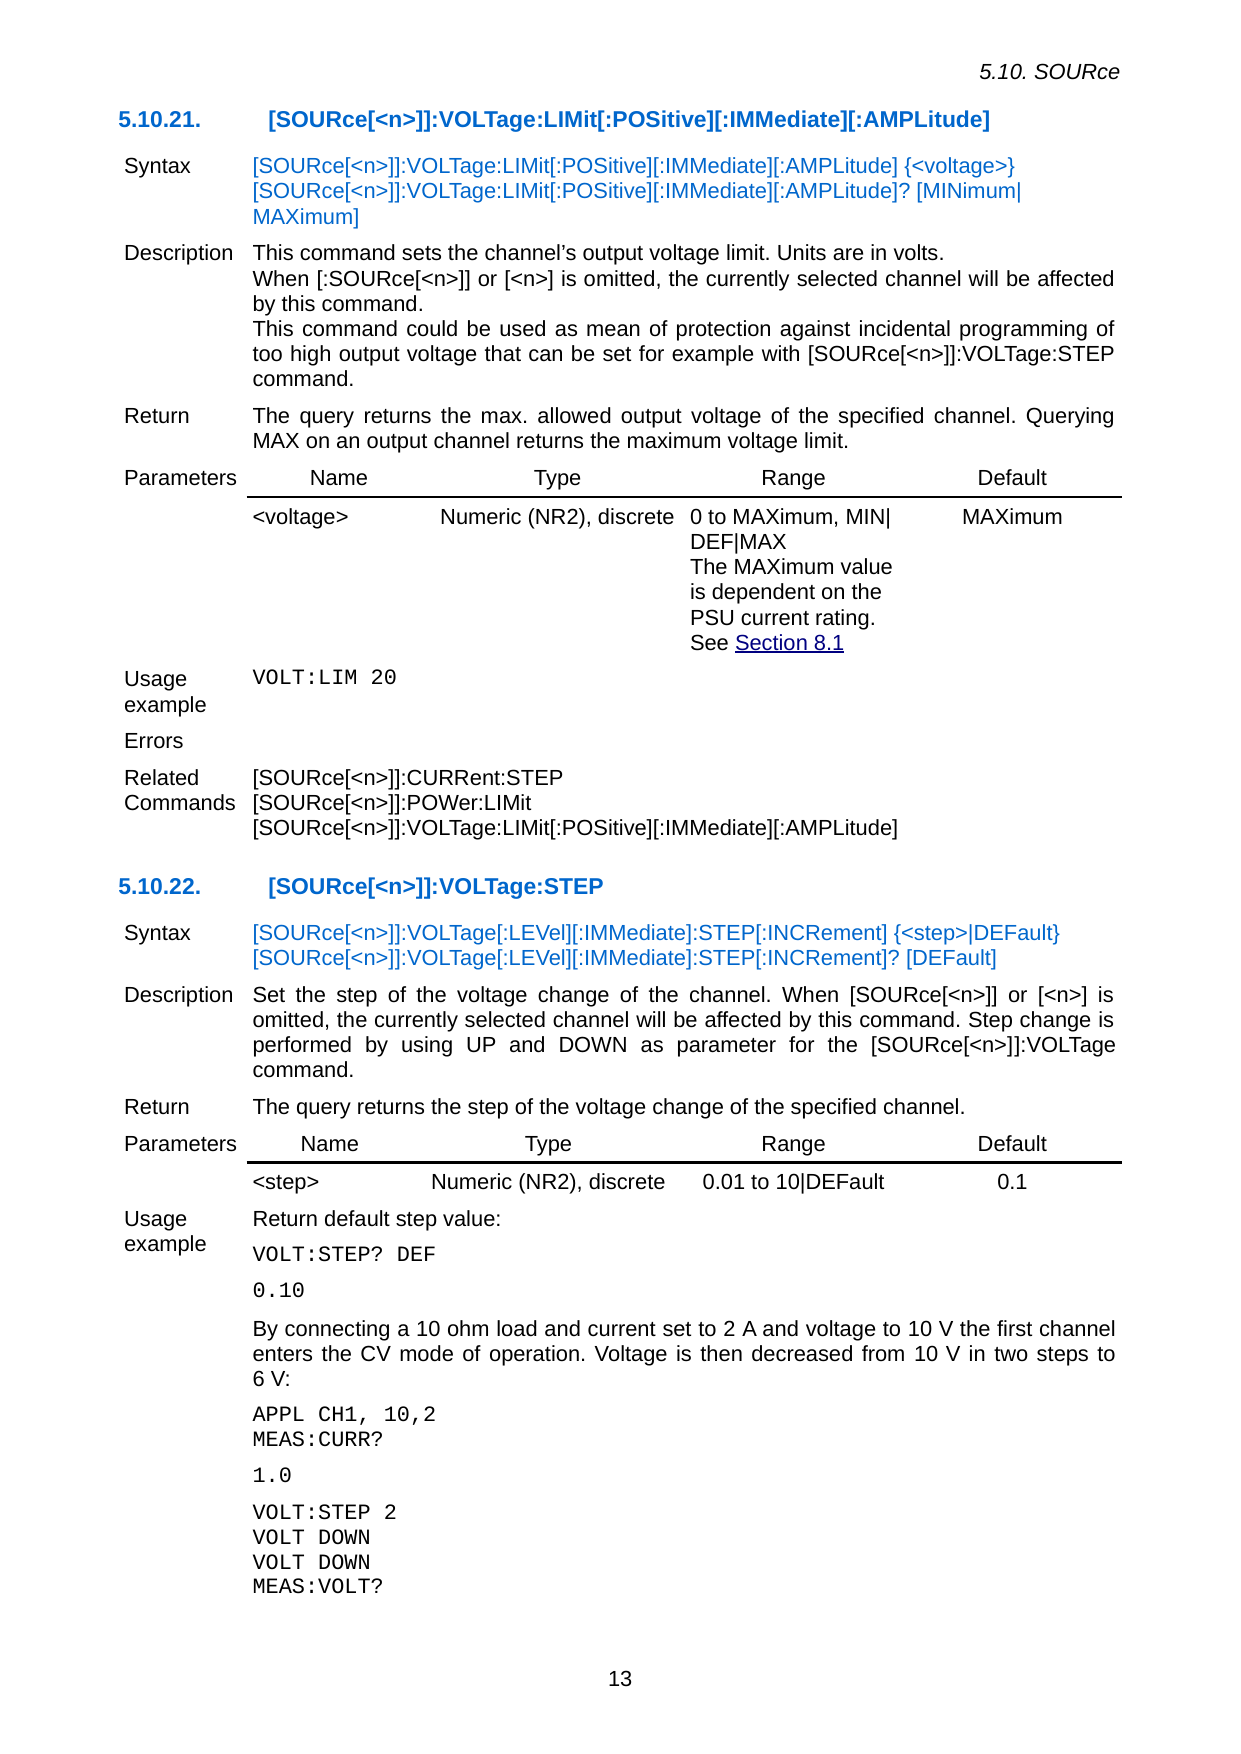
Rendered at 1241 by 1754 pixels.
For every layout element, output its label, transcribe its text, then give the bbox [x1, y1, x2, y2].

table_cell Parameters [118, 1125, 247, 1200]
table_cell Set the step of the voltage change of the channel. When [SOURce[<n>]] or [<n>] is omitted, the currently selected channel will be affected by this command. Step change is performed by using UP and DOWN as parameter for the [SOURce[<n>]]:VOLTage command. [247, 976, 1122, 1088]
table_header Syntax [118, 914, 247, 976]
table_cell [247, 723, 1122, 759]
table_header Syntax [118, 148, 247, 234]
table_cell 0.01 to 10|DEFault [684, 1164, 903, 1200]
table_cell This command sets the channel’s output voltage limit. Units are in volts. When [:SOURce[<n>]] or [<n>] is omitted, the currently selected channel will be affected by this command. This command could be used as mean of protection against incidental programming of too high output voltage that can be set for example with [SOURce[<n>]]:VOLTage:STEP command. [247, 235, 1122, 397]
table_cell [SOURce[<n>]]:CURRent:STEP [SOURce[<n>]]:POWer:LIMit [SOURce[<n>]]:VOLTage:LIMit[:POSitive][:IMMediate][:AMPLitude] [247, 759, 1122, 846]
table_cell The query returns the step of the voltage change of the specified channel. [247, 1088, 1122, 1125]
table_header [SOURce[<n>]]:VOLTage[:LEVel][:IMMediate]:STEP[:INCRement] {<step>|DEFault} [SOURce[<n>]]:VOLTage[:LEVel][:IMMediate]:STEP[:INCRement]? [DEFault] [247, 914, 1122, 976]
table_cell The query returns the max. allowed output voltage of the specified channel. Querying MAX on an output channel returns the maximum voltage limit. [247, 397, 1122, 459]
table_cell Range [684, 459, 903, 496]
table_cell Errors [118, 723, 247, 759]
table_cell Default [903, 1125, 1122, 1161]
subtitle [SOURce[<n>]]:VOLTage:LIMit[:POSitive][:IMMediate][:AMPLitude] [118, 106, 1122, 133]
table_cell MAXimum [903, 498, 1122, 661]
table_cell <step> [247, 1164, 412, 1200]
table_cell Range [684, 1125, 903, 1161]
table_header [SOURce[<n>]]:VOLTage:LIMit[:POSitive][:IMMediate][:AMPLitude] {<voltage>} [SOURce[<n>]]:VOLTage:LIMit[:POSitive][:IMMediate][:AMPLitude]? [MINimum|MAXimum] [247, 148, 1122, 234]
table_cell Type [412, 1125, 684, 1161]
table_cell Description [118, 976, 247, 1088]
table_cell Return [118, 1088, 247, 1125]
table_cell 0.1 [903, 1164, 1122, 1200]
table_cell Description [118, 235, 247, 397]
table_cell VOLT:LIM 20 [247, 661, 1122, 722]
table_cell Usage example [118, 661, 247, 722]
table_cell 0 to MAXimum, MIN|DEF|MAX The MAXimum value is dependent on the PSU current rating. See Section 8.1 [684, 498, 903, 661]
table_cell Return [118, 397, 247, 459]
table_cell Default [903, 459, 1122, 496]
subtitle [SOURce[<n>]]:VOLTage:STEP [118, 873, 1122, 899]
table_cell Related Commands [118, 759, 247, 846]
table_cell Parameters [118, 459, 247, 661]
table_cell Usage example [118, 1200, 247, 1606]
table_cell Numeric (NR2), discrete [412, 1164, 684, 1200]
table_cell <voltage> [247, 498, 431, 661]
table_cell Name [247, 459, 431, 496]
table_cell Name [247, 1125, 412, 1161]
table_cell Numeric (NR2), discrete [431, 498, 684, 661]
table_cell Type [431, 459, 684, 496]
table_cell Return default step value: VOLT:STEP? DEF 0.10 By connecting a 10 ohm load and current set to 2 A and voltage to 10 V the first channel enters the CV mode of operation. Voltage is then decreased from 10 V in two steps to 6 V: APPL CH1, 10,2 MEAS:CURR? 1.0 VOLT:STEP 2 VOLT DOWN VOLT DOWN MEAS:VOLT? [247, 1200, 1122, 1606]
